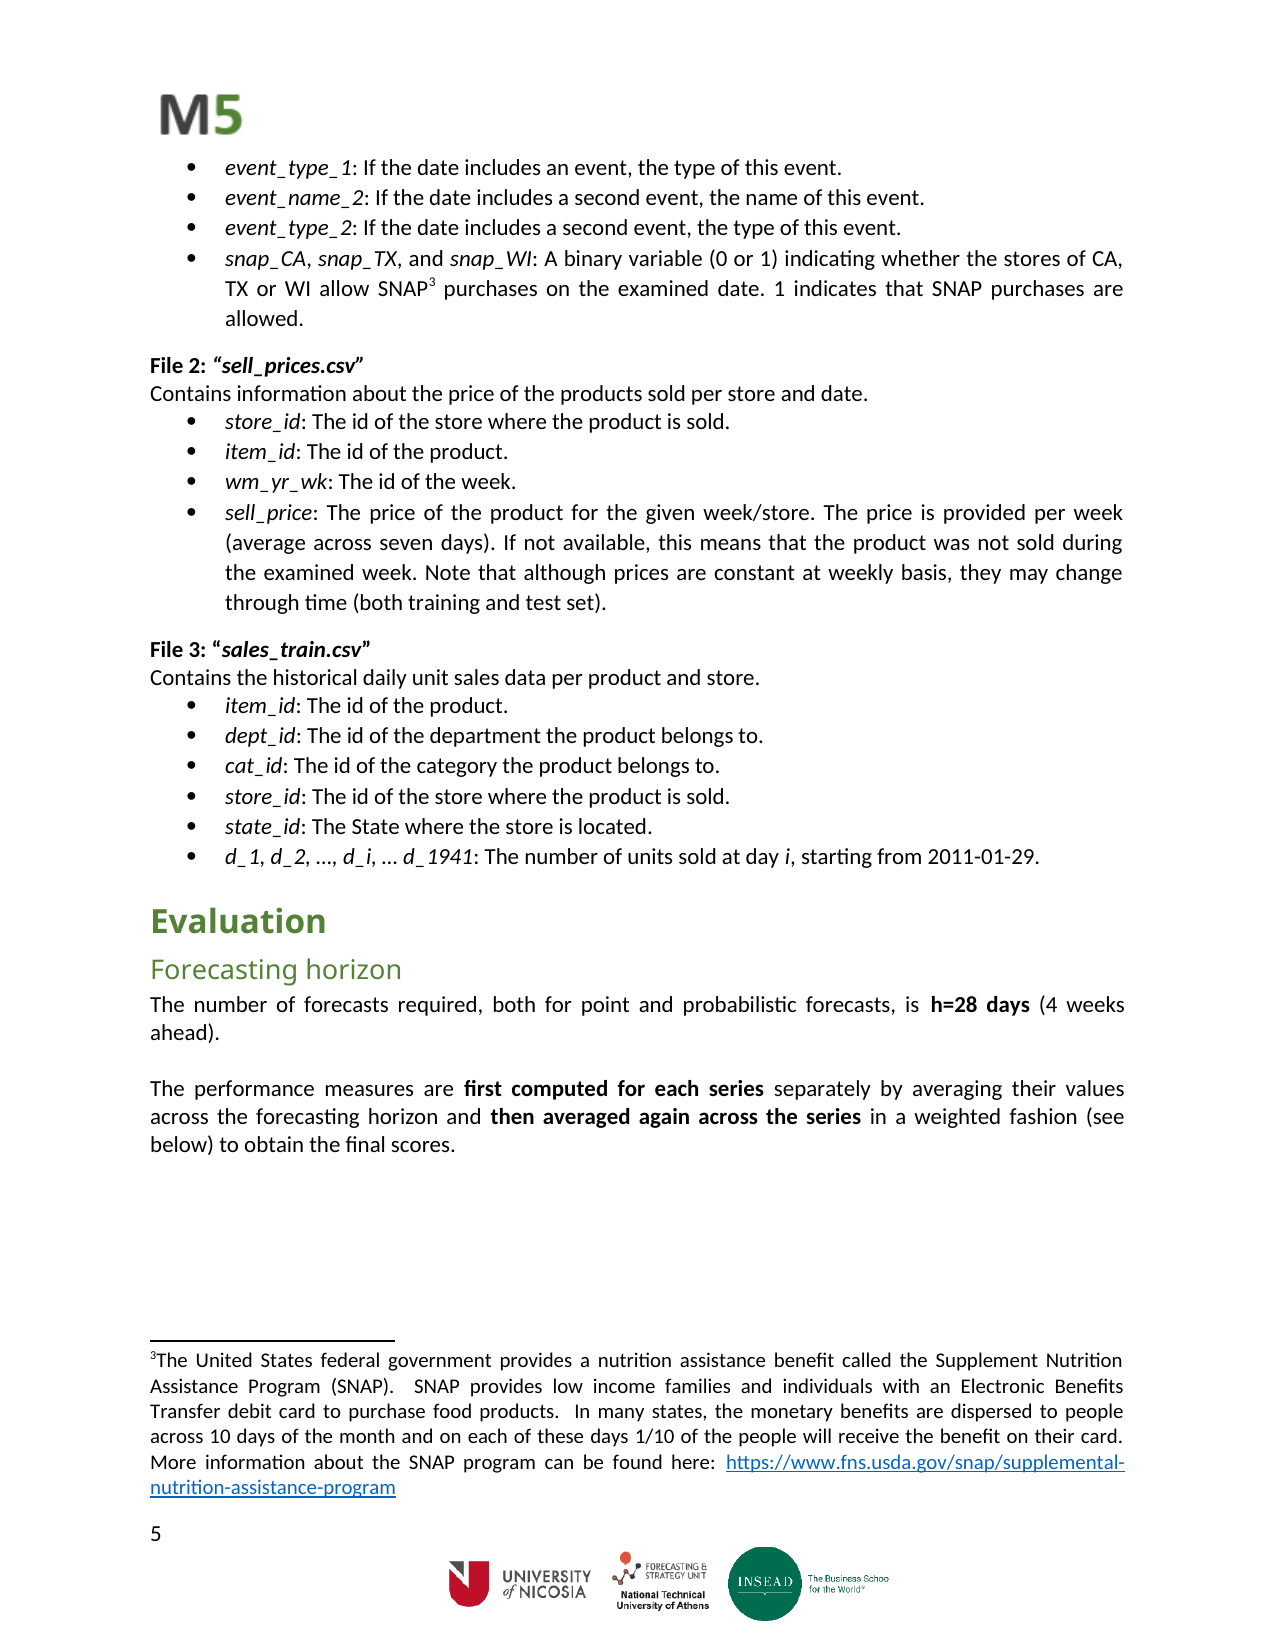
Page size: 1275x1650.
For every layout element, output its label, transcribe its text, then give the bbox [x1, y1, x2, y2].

list event_type_1: If the date includes an event, the type of this event. [187, 153, 1125, 181]
list d_1, d_2, …, d_i, … d_1941: The number of units sold at day i, starting from 2011-01-29. [187, 842, 1125, 870]
list sell_price: The price of the product for the given week/store. The price is provided per week (average across seven days). If not available, this means that the product was not sold during the examined week. Note that although prices are constant at weekly basis, they may change through time (both training and test set). [187, 498, 1125, 616]
list cat_id: The id of the category the product belongs to. [187, 752, 1125, 780]
text Contains the historical daily unit sales data per product and store. [150, 663, 1125, 691]
list store_id: The id of the store where the product is sold. [187, 782, 1125, 810]
text The number of forecasts required, both for point and probabilistic forecasts, is h=28 days (4 weeks ahead). [150, 990, 1125, 1046]
text Contains information about the price of the products sold per store and date. [150, 379, 1125, 407]
list item_id: The id of the product. [187, 691, 1125, 719]
list event_type_2: If the date includes a second event, the type of this event. [187, 213, 1125, 242]
list The United States federal government provides a nutrition assistance benefit called the Supplement Nutrition Assistance Program (SNAP). SNAP provides low income families and individuals with an Electronic Benefits Transfer debit card to purchase food products. In many states, the monetary benefits are dispersed to people across 10 days of the month and on each of these days 1/10 of the people will receive the benefit on their card. More information about the SNAP program can be found here: https://www.fns.usda.gov/snap/supplemental-nutrition-assistance-program [150, 1347, 1125, 1500]
text The performance measures are first computed for each series separately by averaging their values across the forecasting horizon and then averaged again across the series in a weighted fashion (see below) to obtain the final scores. [150, 1074, 1125, 1158]
list snap_CA, snap_TX, and snap_WI: A binary variable (0 or 1) indicating whether the stores of CA, TX or WI allow SNAP purchases on the examined date. 1 indicates that SNAP purchases are allowed. [187, 244, 1125, 332]
list state_id: The State where the store is located. [187, 812, 1125, 840]
list item_id: The id of the product. [187, 437, 1125, 465]
picture [150, 75, 254, 154]
text File 2: “sell_prices.csv” [150, 351, 1125, 379]
picture [728, 1547, 890, 1621]
subtitle Evaluation [150, 897, 1125, 943]
picture [445, 1551, 711, 1612]
text File 3: “sales_train.csv” [150, 635, 1125, 663]
subtitle Forecasting horizon [150, 951, 1125, 987]
list store_id: The id of the store where the product is sold. [187, 407, 1125, 435]
list event_name_2: If the date includes a second event, the name of this event. [187, 183, 1125, 211]
list wm_yr_wk: The id of the week. [187, 467, 1125, 496]
list dept_id: The id of the department the product belongs to. [187, 721, 1125, 749]
